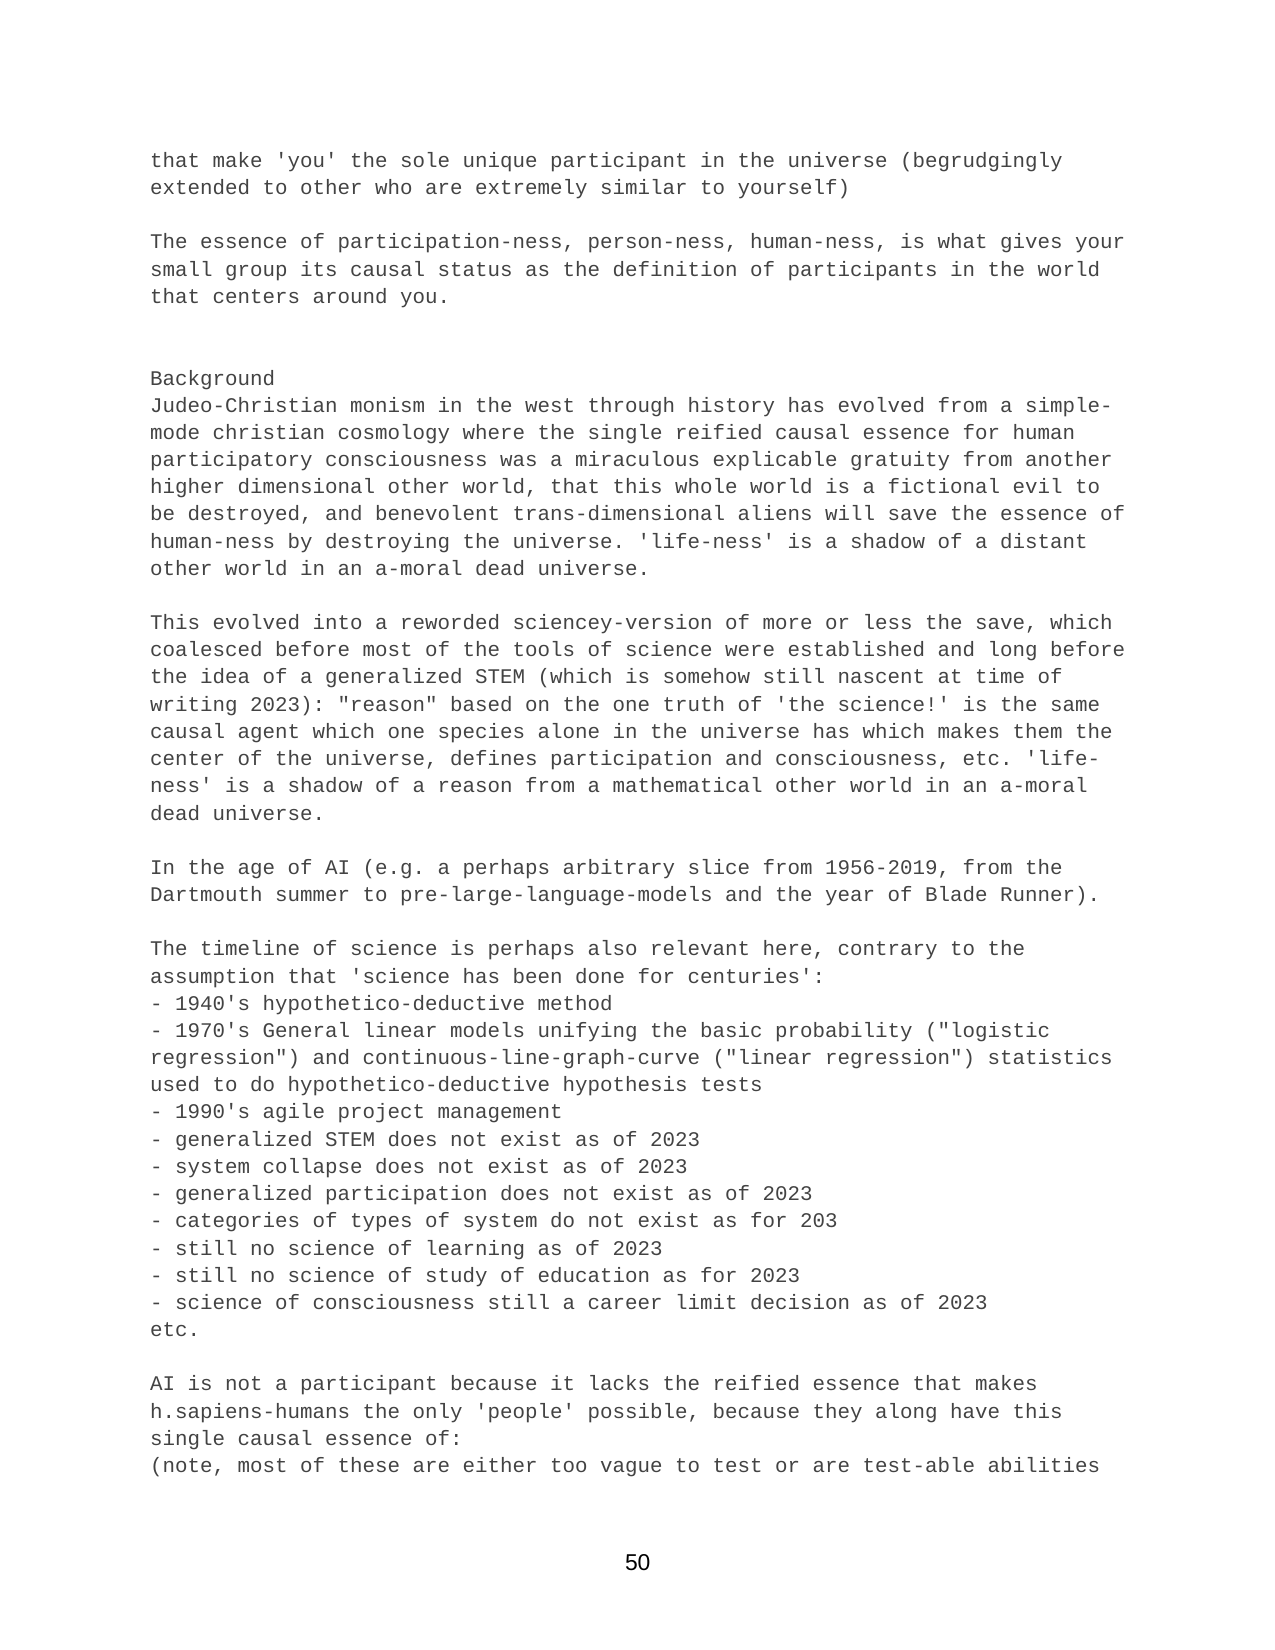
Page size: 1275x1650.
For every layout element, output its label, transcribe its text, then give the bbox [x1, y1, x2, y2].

text Judeo-Christian monism in the west through history has evolved from a simple-mode christian cosmology where the single reified causal essence for human participatory consciousness was a miraculous explicable gratuity from another higher dimensional other world, that this whole world is a fictional evil to be destroyed, and benevolent trans-dimensional aliens will save the essence of human-ness by destroying the universe. 'life-ness' is a shadow of a distant other world in an a-moral dead universe. [150, 395, 1125, 581]
text - generalized STEM does not exist as of 2023 [150, 1129, 1125, 1152]
text - 1970's General linear models unifying the basic probability ("logistic regression") and continuous-line-graph-curve ("linear regression") statistics used to do hypothetico-deductive hypothesis tests [150, 1020, 1125, 1098]
text that make 'you' the sole unique participant in the universe (begrudgingly extended to other who are extremely similar to yourself) [150, 150, 1125, 201]
text - categories of types of system do not exist as for 203 [150, 1210, 1125, 1234]
text The essence of participation-ness, person-ness, human-ness, is what gives your small group its causal status as the definition of participants in the world that centers around you. [150, 232, 1125, 309]
text This evolved into a reworded sciencey-version of more or less the save, which coalesced before most of the tools of science were established and long before the idea of a generalized STEM (which is somehow still nascent at time of writing 2023): "reason" based on the one truth of 'the science!' is the same causal agent which one species alone in the universe has which makes them the center of the universe, defines participation and consciousness, etc. 'life-ness' is a shadow of a reason from a mathematical other world in an a-moral dead universe. [150, 612, 1125, 826]
text (note, most of these are either too vague to test or are test-able abilities [150, 1455, 1125, 1479]
text AI is not a participant because it lacks the reified essence that makes h.sapiens-humans the only 'people' possible, because they along have this single causal essence of: [150, 1373, 1125, 1451]
text - still no science of learning as of 2023 [150, 1237, 1125, 1261]
text Background [150, 367, 1125, 391]
text In the age of AI (e.g. a perhaps arbitrary slice from 1956-2019, from the Dartmouth summer to pre-large-language-models and the year of Blade Runner). [150, 857, 1125, 908]
text - generalized participation does not exist as of 2023 [150, 1183, 1125, 1207]
text etc. [150, 1319, 1125, 1343]
text - science of consciousness still a career limit decision as of 2023 [150, 1292, 1125, 1316]
text The timeline of science is perhaps also relevant here, contrary to the assumption that 'science has been done for centuries': [150, 938, 1125, 989]
text - 1990's agile project management [150, 1102, 1125, 1125]
text - system collapse does not exist as of 2023 [150, 1156, 1125, 1179]
text - 1940's hypothetico-deductive method [150, 993, 1125, 1016]
text - still no science of study of education as for 2023 [150, 1265, 1125, 1288]
